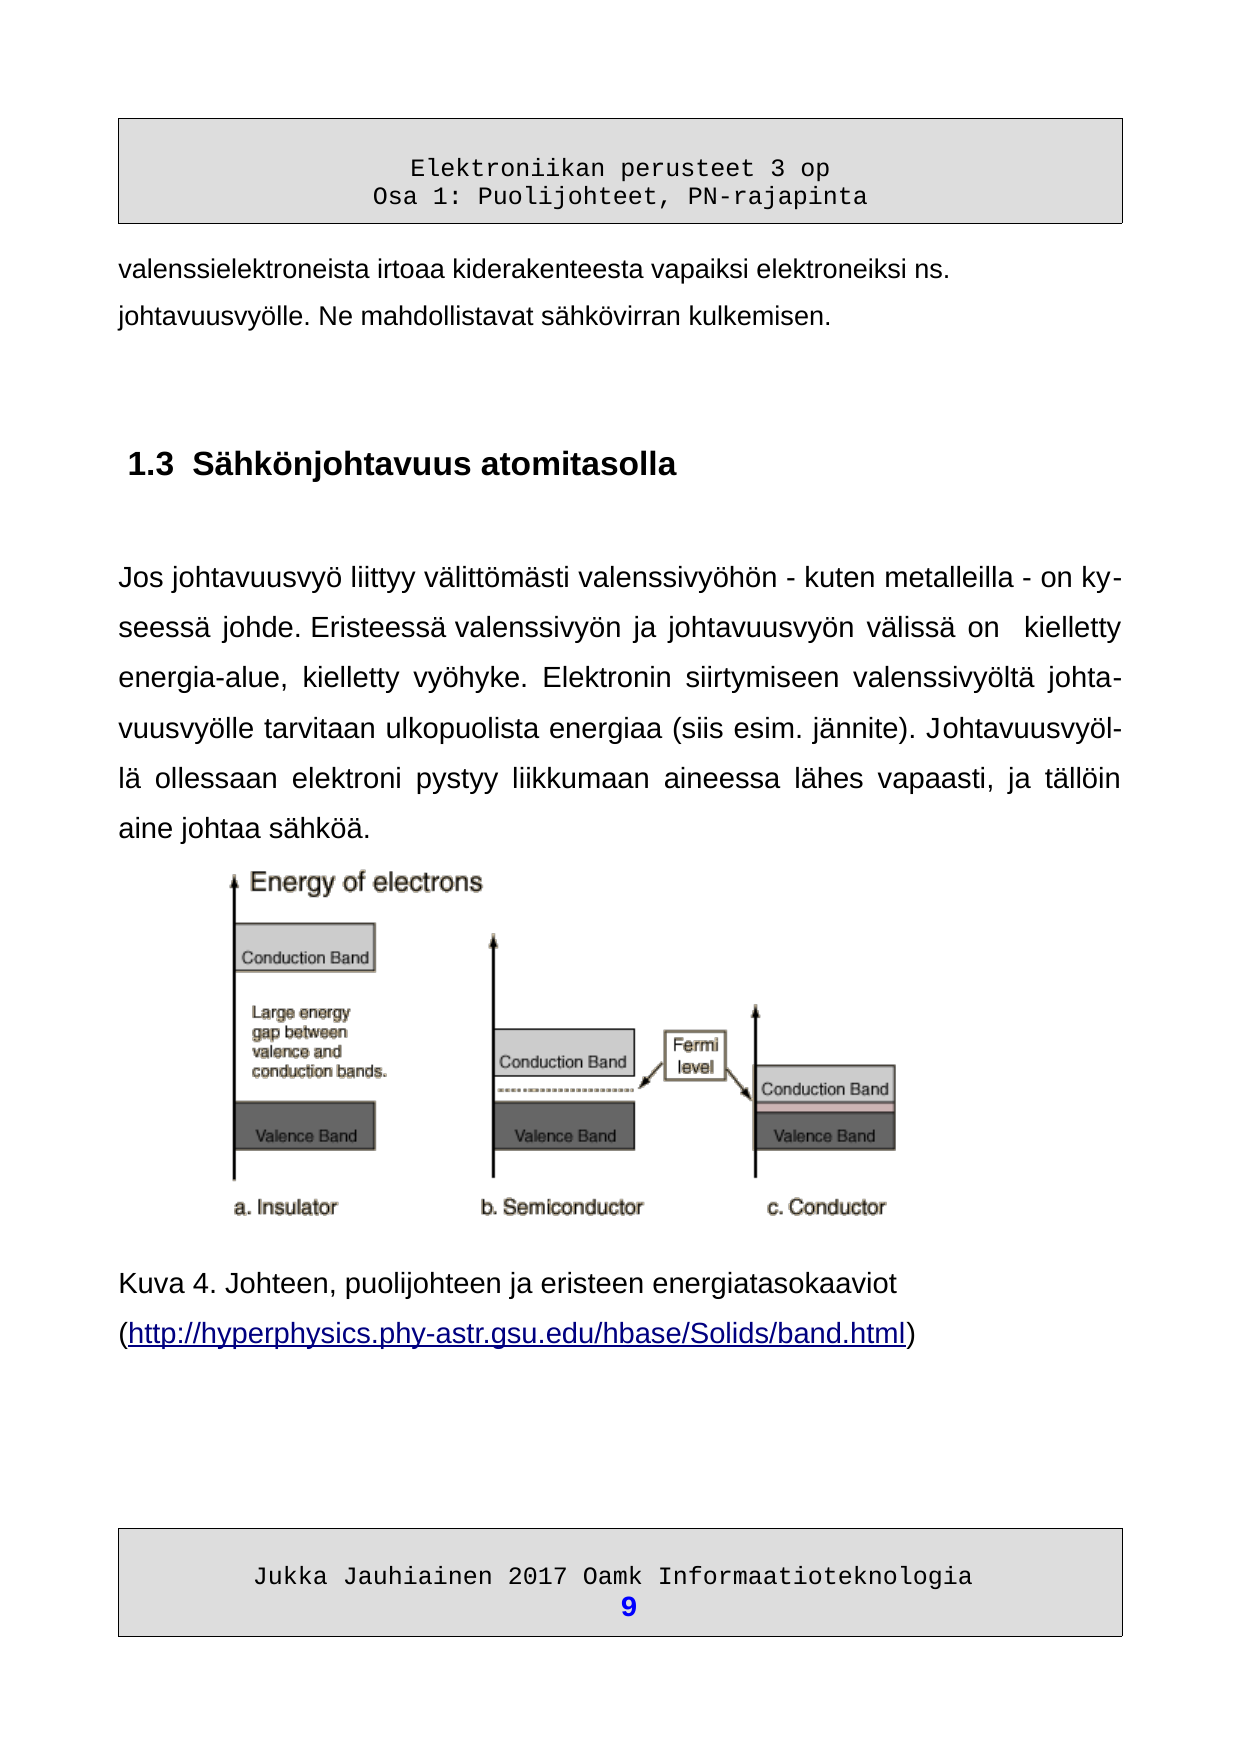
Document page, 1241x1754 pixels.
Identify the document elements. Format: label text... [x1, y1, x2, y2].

text Kuva 4. Johteen, puolijohteen ja eristeen energiatasokaaviot (http://hyperphysics.phy-astr.gsu.edu/hbase/Solids/band.html) [118, 1266, 1122, 1349]
text Jos johtavuusvyö liittyy välittömästi valenssivyöhön - kuten metalleilla - on ky­seessä johde. Eristeessä valenssivyön ja johtavuusvyön välissä on kielletty energia-alue, kielletty vyöhyke. Elektronin siirtymiseen valenssivyöltä johta­vuusvyölle tarvitaan ulkopuolista energiaa (siis esim. jännite). Johtavuusvyöl­lä ollessaan elektroni pystyy liikkumaan aineessa lähes vapaasti, ja tällöin aine johtaa sähköä. [118, 560, 1122, 845]
subtitle Sähkönjohtavuus atomitasolla [118, 444, 1122, 482]
text valenssielektroneista irtoaa kiderakenteesta vapaiksi elektroneiksi ns. johtavuusvyölle. Ne mahdollistavat sähkövirran kulkemisen. [118, 253, 1122, 331]
picture [218, 859, 920, 1228]
